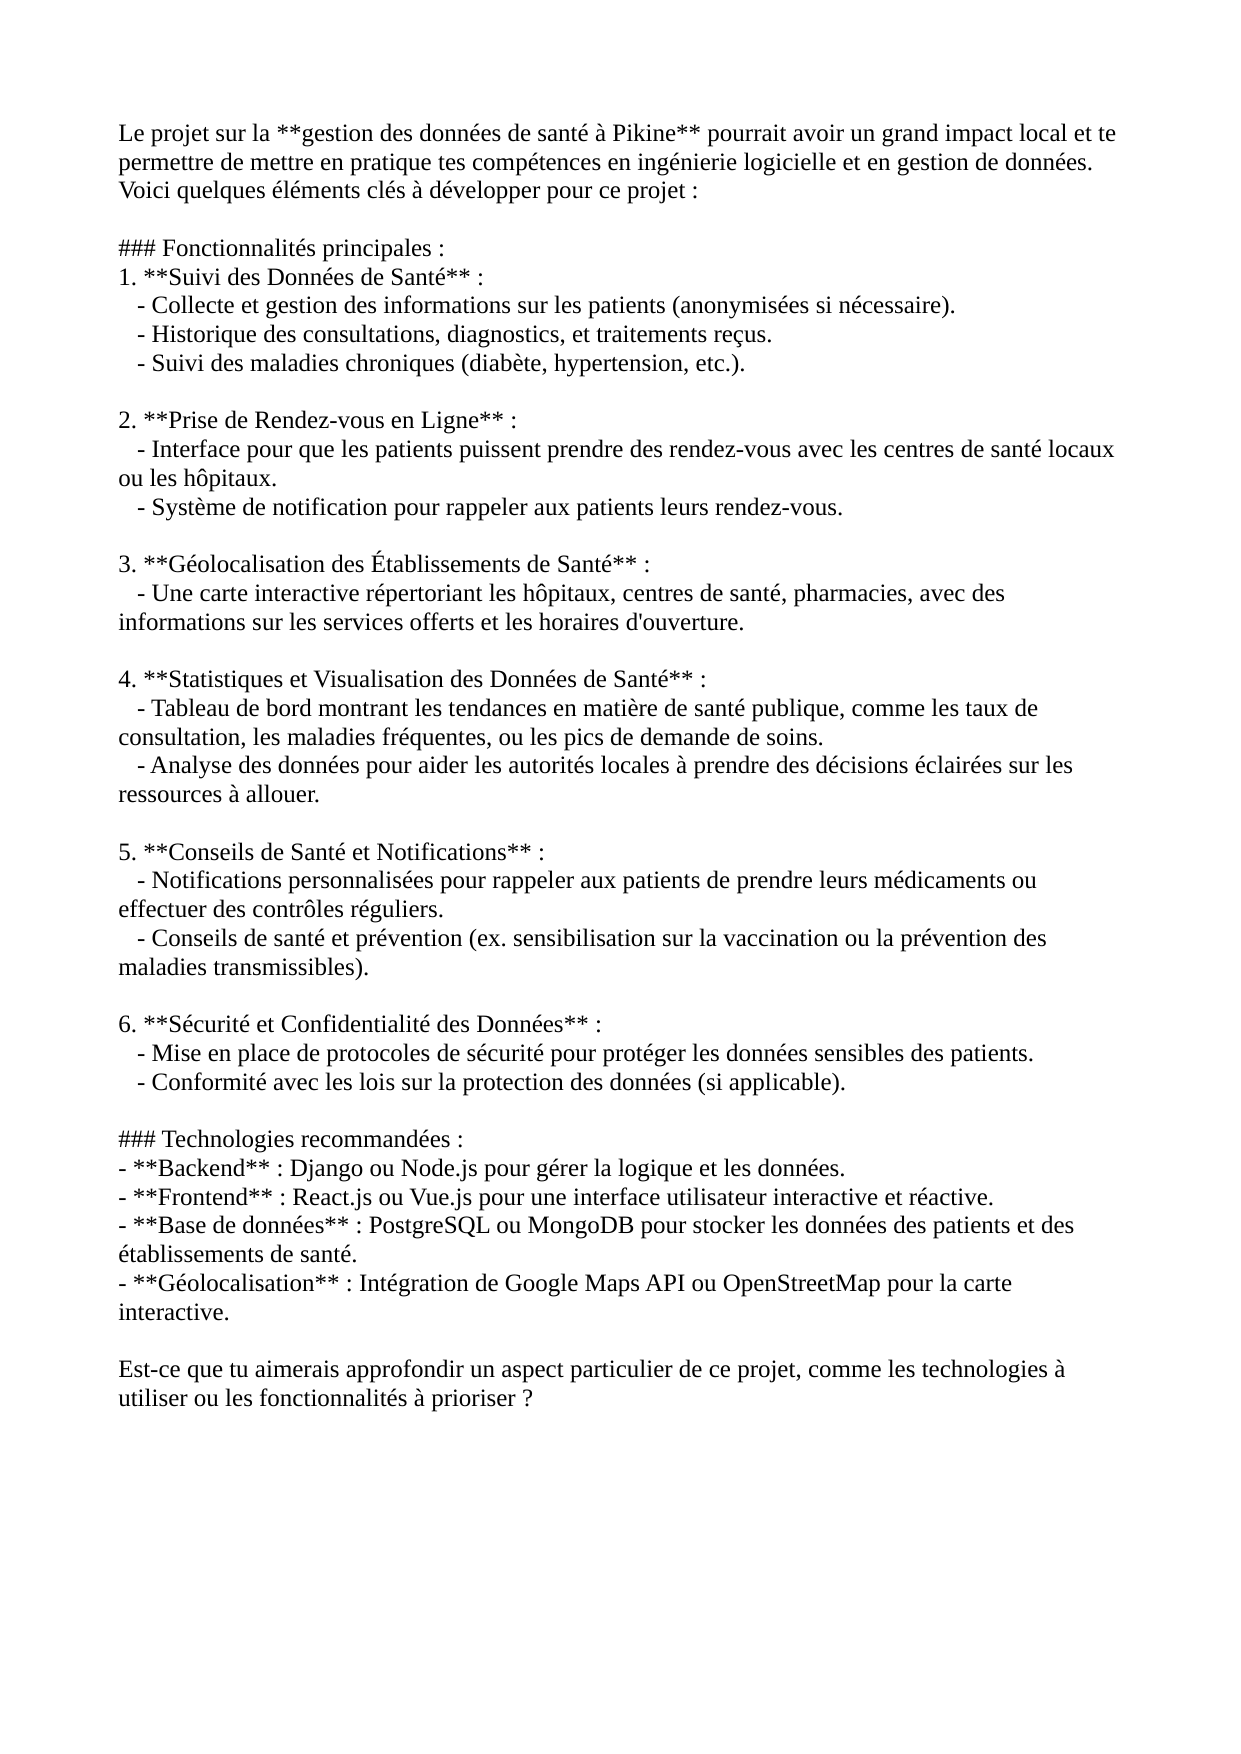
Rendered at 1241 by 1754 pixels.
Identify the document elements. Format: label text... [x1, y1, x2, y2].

text ### Technologies recommandées : [118, 1124, 1122, 1153]
text - Mise en place de protocoles de sécurité pour protéger les données sensibles des patients. [118, 1038, 1122, 1067]
text ### Fonctionnalités principales : [118, 233, 1122, 262]
text 2. **Prise de Rendez-vous en Ligne** : [118, 406, 1122, 434]
text - Collecte et gestion des informations sur les patients (anonymisées si nécessaire). [118, 291, 1122, 319]
text - Système de notification pour rappeler aux patients leurs rendez-vous. [118, 492, 1122, 521]
text 5. **Conseils de Santé et Notifications** : [118, 837, 1122, 866]
text - **Géolocalisation** : Intégration de Google Maps API ou OpenStreetMap pour la carte interactive. [118, 1268, 1122, 1326]
text - Une carte interactive répertoriant les hôpitaux, centres de santé, pharmacies, avec des informations sur les services offerts et les horaires d'ouverture. [118, 578, 1122, 636]
text - Notifications personnalisées pour rappeler aux patients de prendre leurs médicaments ou effectuer des contrôles réguliers. [118, 866, 1122, 923]
text 1. **Suivi des Données de Santé** : [118, 262, 1122, 291]
text Est-ce que tu aimerais approfondir un aspect particulier de ce projet, comme les technologies à utiliser ou les fonctionnalités à prioriser ? [118, 1354, 1122, 1412]
text Le projet sur la **gestion des données de santé à Pikine** pourrait avoir un grand impact local et te permettre de mettre en pratique tes compétences en ingénierie logicielle et en gestion de données. Voici quelques éléments clés à développer pour ce projet : [118, 118, 1122, 204]
text - Conformité avec les lois sur la protection des données (si applicable). [118, 1067, 1122, 1096]
text - **Frontend** : React.js ou Vue.js pour une interface utilisateur interactive et réactive. [118, 1182, 1122, 1211]
text 4. **Statistiques et Visualisation des Données de Santé** : [118, 664, 1122, 693]
text - Interface pour que les patients puissent prendre des rendez-vous avec les centres de santé locaux ou les hôpitaux. [118, 434, 1122, 492]
text - **Backend** : Django ou Node.js pour gérer la logique et les données. [118, 1153, 1122, 1182]
text - **Base de données** : PostgreSQL ou MongoDB pour stocker les données des patients et des établissements de santé. [118, 1211, 1122, 1268]
text 3. **Géolocalisation des Établissements de Santé** : [118, 549, 1122, 578]
text - Suivi des maladies chroniques (diabète, hypertension, etc.). [118, 348, 1122, 377]
text 6. **Sécurité et Confidentialité des Données** : [118, 1009, 1122, 1038]
text - Historique des consultations, diagnostics, et traitements reçus. [118, 319, 1122, 348]
text - Tableau de bord montrant les tendances en matière de santé publique, comme les taux de consultation, les maladies fréquentes, ou les pics de demande de soins. [118, 693, 1122, 751]
text - Conseils de santé et prévention (ex. sensibilisation sur la vaccination ou la prévention des maladies transmissibles). [118, 923, 1122, 981]
text - Analyse des données pour aider les autorités locales à prendre des décisions éclairées sur les ressources à allouer. [118, 751, 1122, 808]
